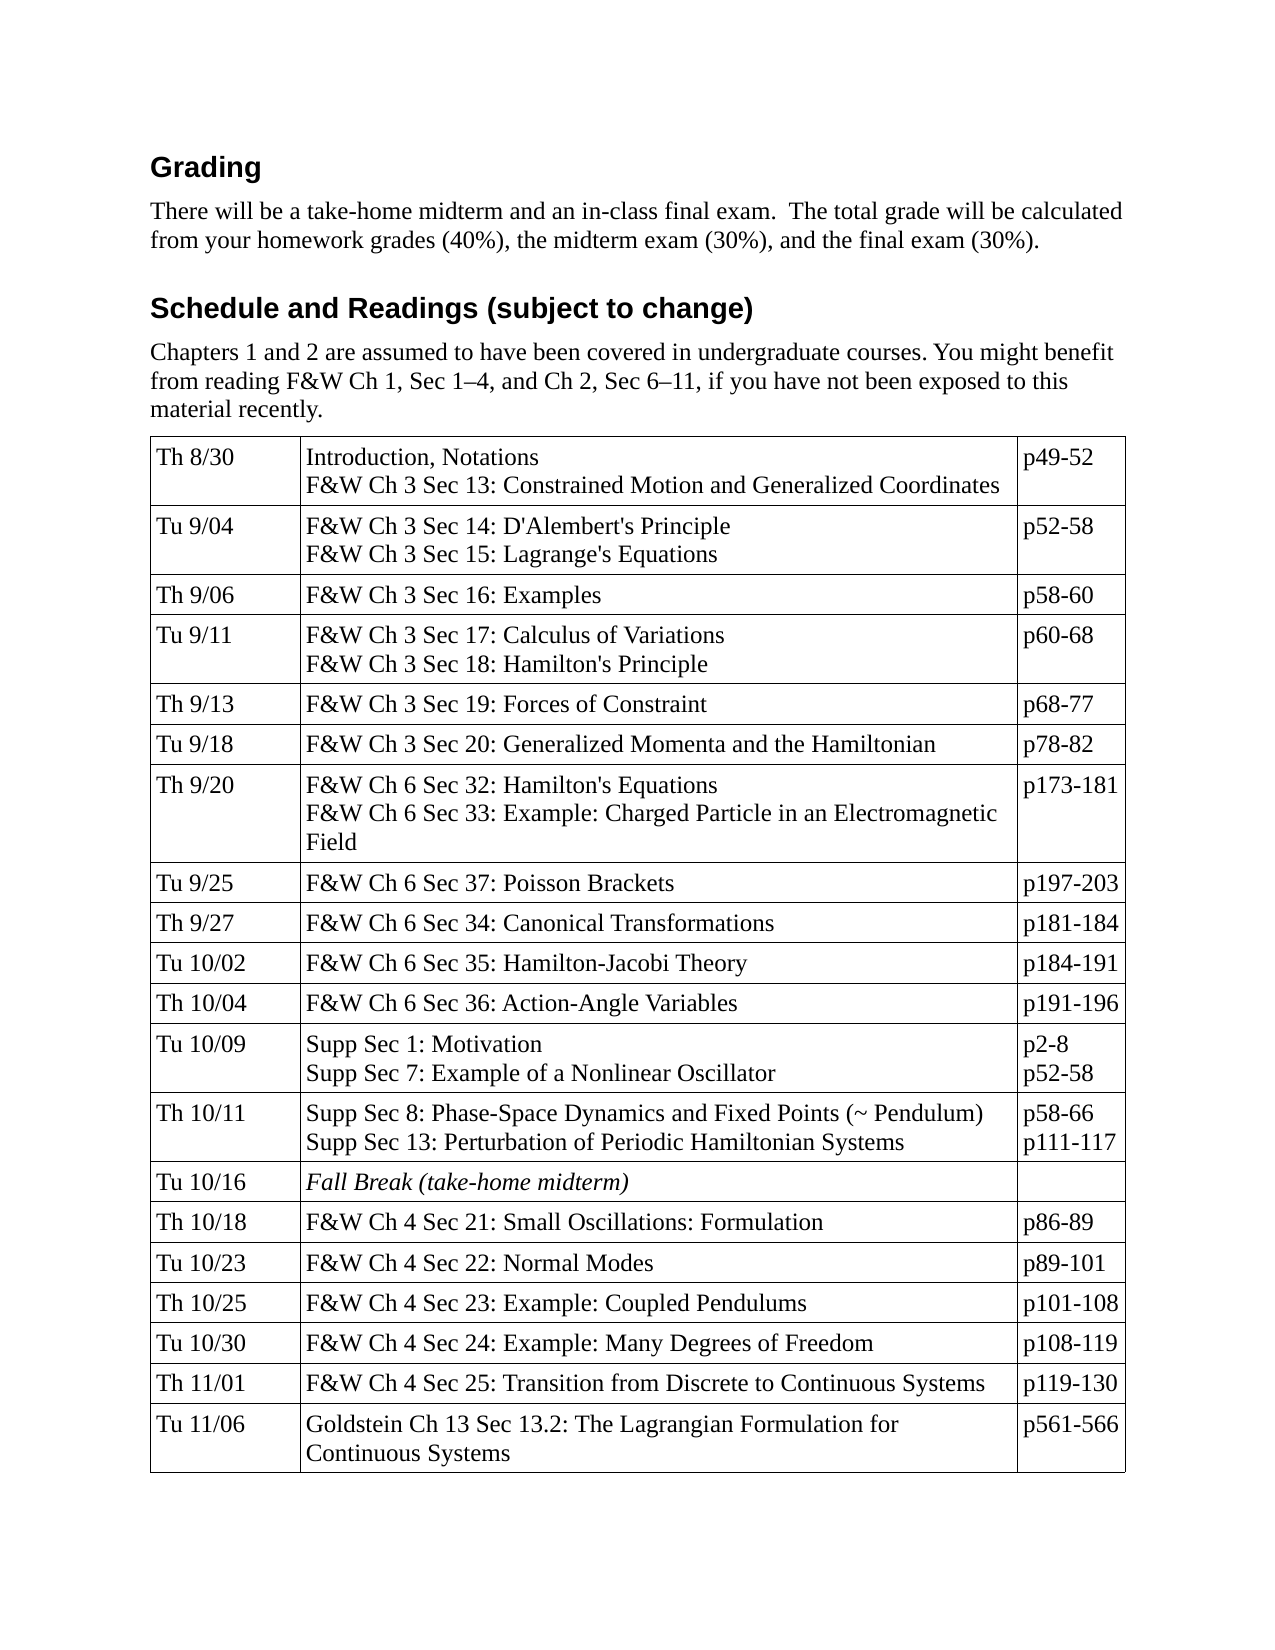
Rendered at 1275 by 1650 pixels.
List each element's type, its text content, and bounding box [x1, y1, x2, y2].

table_cell F&W Ch 4 Sec 22: Normal Modes [301, 1243, 1017, 1282]
table_cell F&W Ch 3 Sec 16: Examples [301, 575, 1017, 614]
table_cell Tu 10/09 [151, 1024, 300, 1092]
table_cell p89-101 [1018, 1243, 1125, 1282]
table_cell Th 9/20 [151, 765, 300, 862]
table_cell p68-77 [1018, 684, 1125, 724]
table_cell Th 10/04 [151, 984, 300, 1023]
table_cell Th 9/27 [151, 903, 300, 942]
table_cell Tu 9/11 [151, 615, 300, 683]
table_cell F&W Ch 6 Sec 36: Action-Angle Variables [301, 984, 1017, 1023]
table_cell F&W Ch 4 Sec 25: Transition from Discrete to Continuous Systems [301, 1364, 1017, 1403]
subtitle Schedule and Readings (subject to change) [150, 291, 1125, 324]
table_cell Tu 9/25 [151, 863, 300, 902]
table_cell Tu 9/04 [151, 506, 300, 574]
table_header p49-52 [1018, 437, 1125, 505]
table_cell Tu 10/02 [151, 943, 300, 983]
table_cell [1018, 1162, 1125, 1201]
table_cell Goldstein Ch 13 Sec 13.2: The Lagrangian Formulation for Continuous Systems [301, 1404, 1017, 1472]
table_cell p52-58 [1018, 506, 1125, 574]
table_cell Th 11/01 [151, 1364, 300, 1403]
table_cell F&W Ch 3 Sec 17: Calculus of Variations F&W Ch 3 Sec 18: Hamilton's Principle [301, 615, 1017, 683]
table_cell Tu 10/23 [151, 1243, 300, 1282]
subtitle Grading [150, 150, 1125, 183]
table_cell p119-130 [1018, 1364, 1125, 1403]
text Chapters 1 and 2 are assumed to have been covered in undergraduate courses. You might benefit from reading F&W Ch 1, Sec 1–4, and Ch 2, Sec 6–11, if you have not been exposed to this material recently. [150, 337, 1125, 423]
table_cell F&W Ch 6 Sec 35: Hamilton-Jacobi Theory [301, 943, 1017, 983]
table_cell Th 10/11 [151, 1093, 300, 1161]
table_cell Tu 10/30 [151, 1323, 300, 1363]
table_cell Tu 11/06 [151, 1404, 300, 1472]
table_cell p173-181 [1018, 765, 1125, 862]
table_cell F&W Ch 6 Sec 37: Poisson Brackets [301, 863, 1017, 902]
table_cell p191-196 [1018, 984, 1125, 1023]
table_cell p86-89 [1018, 1202, 1125, 1242]
table_cell Tu 10/16 [151, 1162, 300, 1201]
table_cell F&W Ch 4 Sec 23: Example: Coupled Pendulums [301, 1283, 1017, 1322]
table_cell p184-191 [1018, 943, 1125, 983]
table_cell F&W Ch 6 Sec 32: Hamilton's Equations F&W Ch 6 Sec 33: Example: Charged Particle in an Electromagnetic Field [301, 765, 1017, 862]
table_cell F&W Ch 6 Sec 34: Canonical Transformations [301, 903, 1017, 942]
table_cell F&W Ch 4 Sec 21: Small Oscillations: Formulation [301, 1202, 1017, 1242]
table_cell p60-68 [1018, 615, 1125, 683]
table_cell Fall Break (take-home midterm) [301, 1162, 1017, 1201]
table_cell p58-66 p111-117 [1018, 1093, 1125, 1161]
table_cell p78-82 [1018, 725, 1125, 764]
table_cell p101-108 [1018, 1283, 1125, 1322]
table_header Introduction, Notations F&W Ch 3 Sec 13: Constrained Motion and Generalized Coordinates [301, 437, 1017, 505]
table_cell Supp Sec 8: Phase-Space Dynamics and Fixed Points (~ Pendulum) Supp Sec 13: Perturbation of Periodic Hamiltonian Systems [301, 1093, 1017, 1161]
table_cell p2-8 p52-58 [1018, 1024, 1125, 1092]
table_cell F&W Ch 3 Sec 14: D'Alembert's Principle F&W Ch 3 Sec 15: Lagrange's Equations [301, 506, 1017, 574]
table_cell p181-184 [1018, 903, 1125, 942]
table_cell Th 9/06 [151, 575, 300, 614]
table_header Th 8/30 [151, 437, 300, 505]
table_cell Th 9/13 [151, 684, 300, 724]
table_cell F&W Ch 3 Sec 20: Generalized Momenta and the Hamiltonian [301, 725, 1017, 764]
table_cell p561-566 [1018, 1404, 1125, 1472]
table_cell Th 10/25 [151, 1283, 300, 1322]
table_cell p197-203 [1018, 863, 1125, 902]
table_cell F&W Ch 4 Sec 24: Example: Many Degrees of Freedom [301, 1323, 1017, 1363]
table_cell F&W Ch 3 Sec 19: Forces of Constraint [301, 684, 1017, 724]
table_cell p58-60 [1018, 575, 1125, 614]
table_cell p108-119 [1018, 1323, 1125, 1363]
table_cell Tu 9/18 [151, 725, 300, 764]
table_cell Supp Sec 1: Motivation Supp Sec 7: Example of a Nonlinear Oscillator [301, 1024, 1017, 1092]
text There will be a take-home midterm and an in-class final exam. The total grade will be calculated from your homework grades (40%), the midterm exam (30%), and the final exam (30%). [150, 196, 1125, 253]
table_cell Th 10/18 [151, 1202, 300, 1242]
